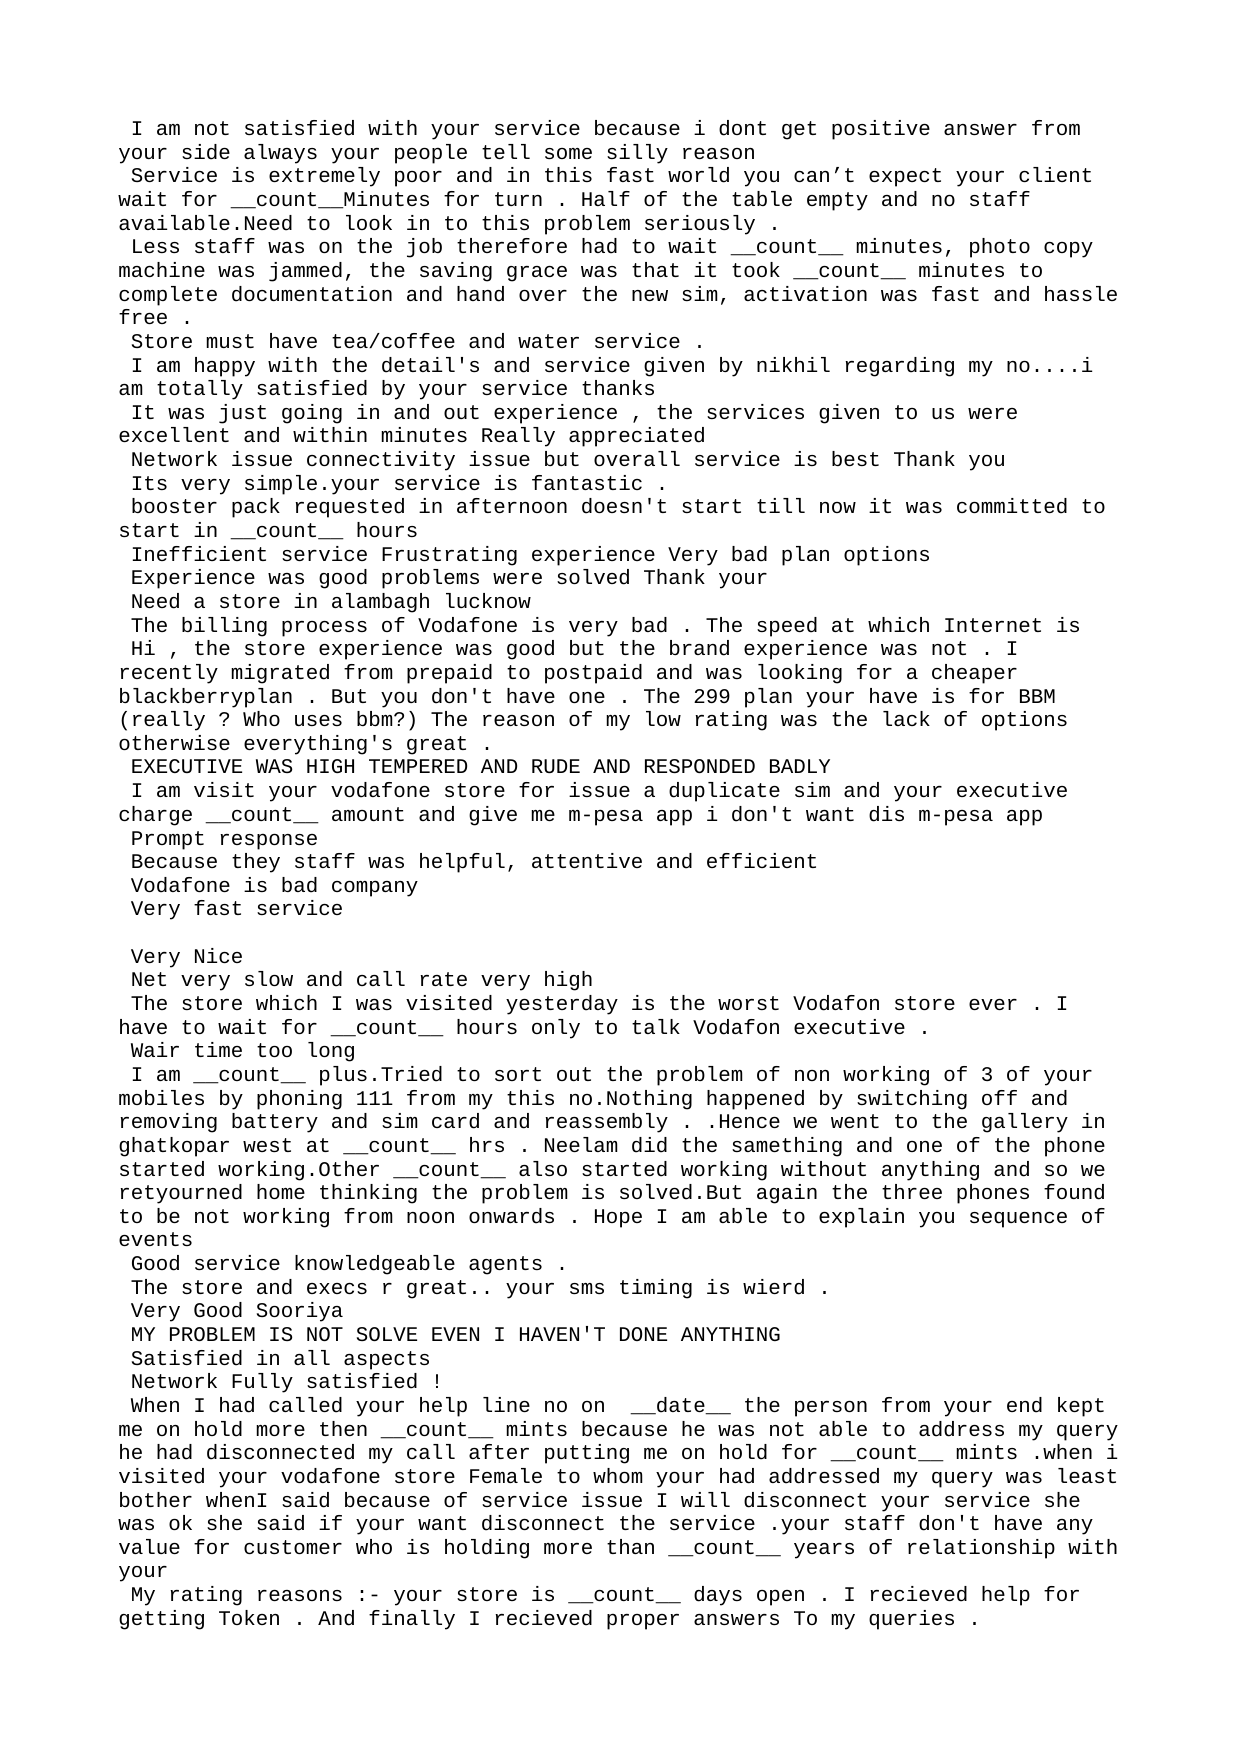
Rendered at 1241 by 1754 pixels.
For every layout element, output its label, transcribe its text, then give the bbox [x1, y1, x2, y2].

text Less staff was on the job therefore had to wait __count__ minutes, photo copy machine was jammed, the saving grace was that it took __count__ minutes to complete documentation and hand over the new sim, activation was fast and hassle free . [118, 236, 1122, 331]
text Store must have tea/coffee and water service . [118, 331, 1122, 354]
text Net very slow and call rate very high [118, 969, 1122, 993]
text MY PROBLEM IS NOT SOLVE EVEN I HAVEN'T DONE ANYTHING [118, 1324, 1122, 1348]
text Satisfied in all aspects [118, 1348, 1122, 1371]
text I am not satisfied with your service because i dont get positive answer from your side always your people tell some silly reason [118, 118, 1122, 165]
text Very Nice [118, 946, 1122, 969]
text It was just going in and out experience , the services given to us were excellent and within minutes Really appreciated [118, 402, 1122, 449]
text Its very simple.your service is fantastic . [118, 473, 1122, 496]
text booster pack requested in afternoon doesn't start till now it was committed to start in __count__ hours [118, 496, 1122, 544]
text Inefficient service Frustrating experience Very bad plan options [118, 544, 1122, 567]
text Wair time too long [118, 1040, 1122, 1064]
text Very Good Sooriya [118, 1300, 1122, 1324]
text Hi , the store experience was good but the brand experience was not . I recently migrated from prepaid to postpaid and was looking for a cheaper blackberryplan . But you don't have one . The 299 plan your have is for BBM (really ? Who uses bbm?) The reason of my low rating was the lack of options otherwise everything's great . [118, 638, 1122, 757]
text I am happy with the detail's and service given by nikhil regarding my no....i am totally satisfied by your service thanks [118, 354, 1122, 402]
text Because they staff was helpful, attentive and efficient [118, 851, 1122, 875]
text Experience was good problems were solved Thank your [118, 567, 1122, 591]
text Very fast service [118, 898, 1122, 922]
text Prompt response [118, 827, 1122, 851]
text Network Fully satisfied ! [118, 1371, 1122, 1395]
text I am visit your vodafone store for issue a duplicate sim and your executive charge __count__ amount and give me m-pesa app i don't want dis m-pesa app [118, 780, 1122, 827]
text The billing process of Vodafone is very bad . The speed at which Internet is [118, 615, 1122, 638]
text Network issue connectivity issue but overall service is best Thank you [118, 449, 1122, 473]
text Good service knowledgeable agents . [118, 1253, 1122, 1277]
text The store which I was visited yesterday is the worst Vodafon store ever . I have to wait for __count__ hours only to talk Vodafon executive . [118, 993, 1122, 1040]
text EXECUTIVE WAS HIGH TEMPERED AND RUDE AND RESPONDED BADLY [118, 757, 1122, 780]
text The store and execs r great.. your sms timing is wierd . [118, 1277, 1122, 1300]
text When I had called your help line no on __date__ the person from your end kept me on hold more then __count__ mints because he was not able to address my query he had disconnected my call after putting me on hold for __count__ mints .when i visited your vodafone store Female to whom your had addressed my query was least bother whenI said because of service issue I will disconnect your service she was ok she said if your want disconnect the service .your staff don't have any value for customer who is holding more than __count__ years of relationship with your [118, 1395, 1122, 1584]
text Vodafone is bad company [118, 875, 1122, 898]
text My rating reasons :- your store is __count__ days open . I recieved help for getting Token . And finally I recieved proper answers To my queries . [118, 1584, 1122, 1631]
text I am __count__ plus.Tried to sort out the problem of non working of 3 of your mobiles by phoning 111 from my this no.Nothing happened by switching off and removing battery and sim card and reassembly . .Hence we went to the gallery in ghatkopar west at __count__ hrs . Neelam did the samething and one of the phone started working.Other __count__ also started working without anything and so we retyourned home thinking the problem is solved.But again the three phones found to be not working from noon onwards . Hope I am able to explain you sequence of events [118, 1064, 1122, 1253]
text Service is extremely poor and in this fast world you can’t expect your client wait for __count__Minutes for turn . Half of the table empty and no staff available.Need to look in to this problem seriously . [118, 165, 1122, 236]
text Need a store in alambagh lucknow [118, 591, 1122, 615]
